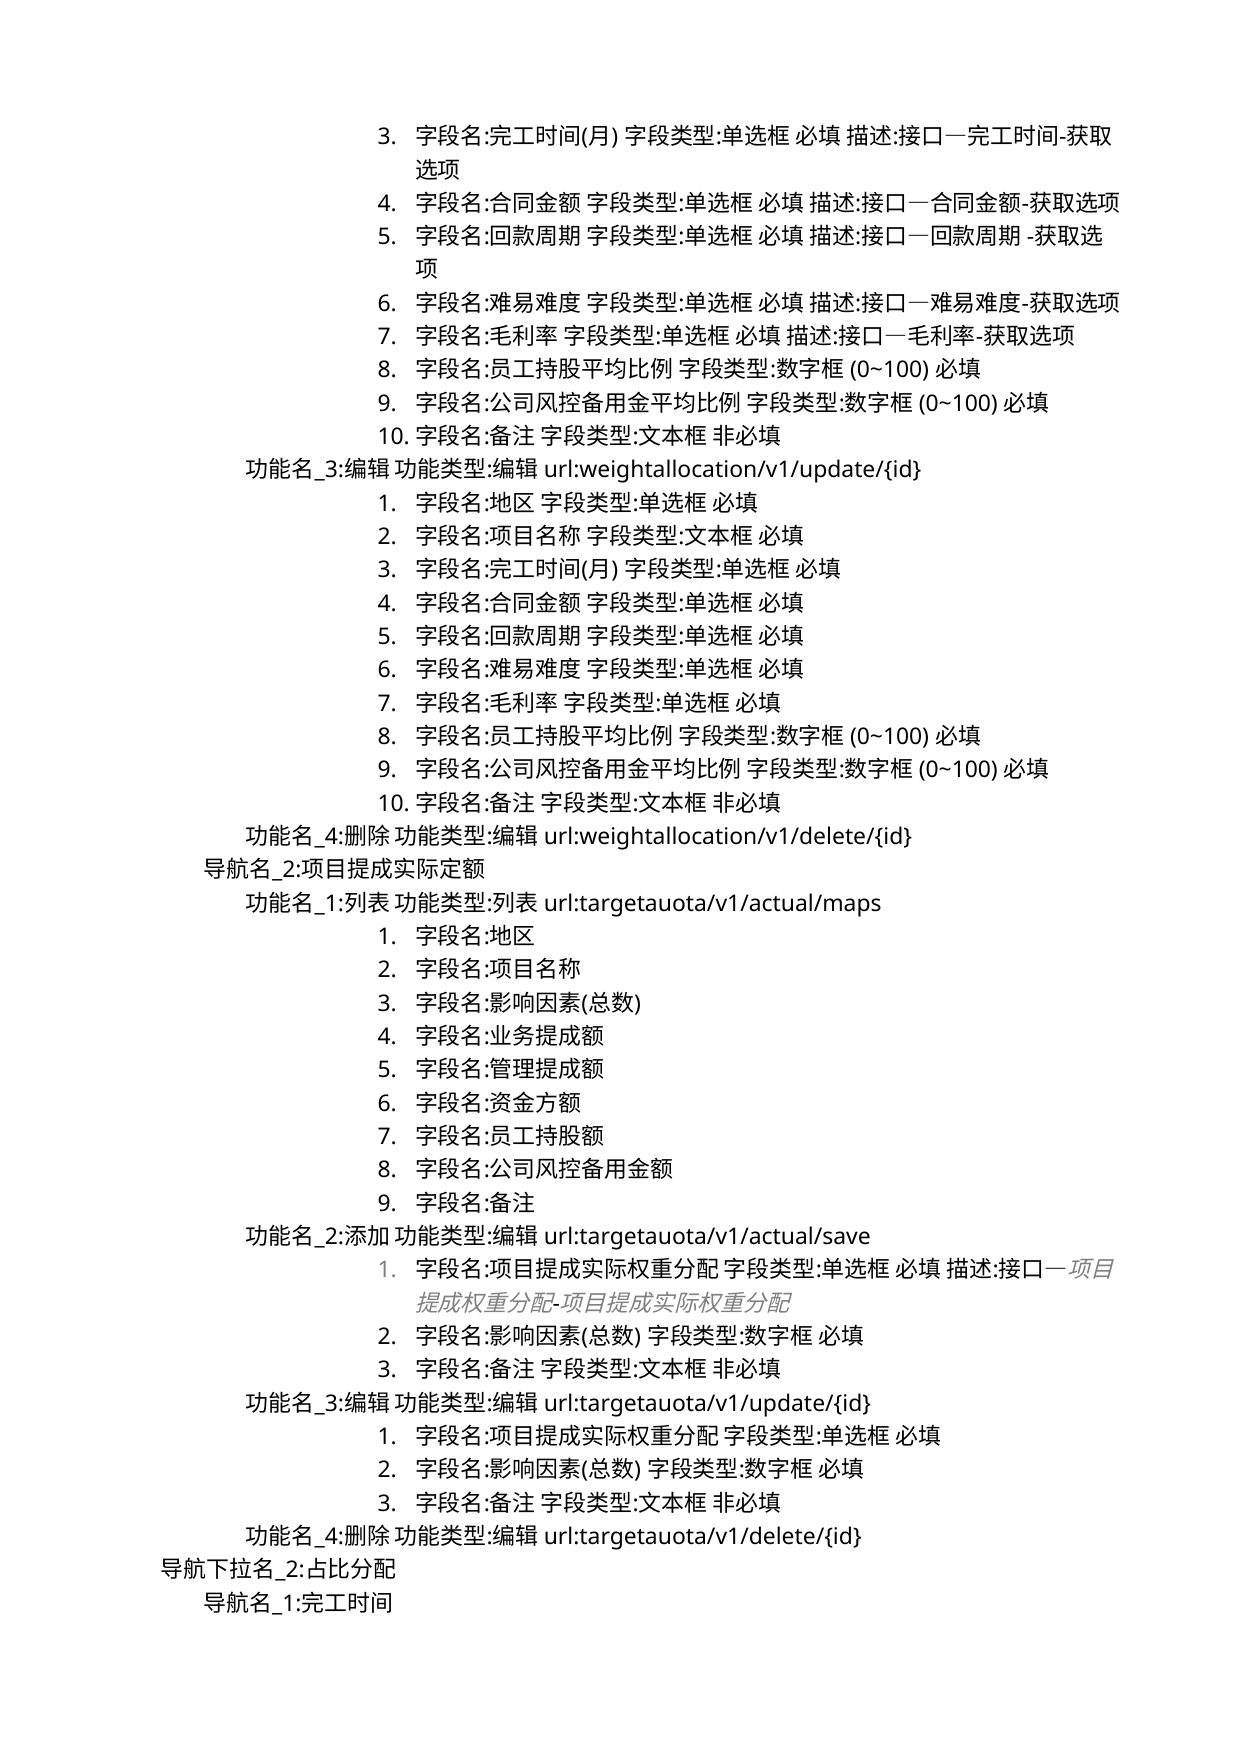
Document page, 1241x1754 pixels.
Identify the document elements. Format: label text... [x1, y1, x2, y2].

list 字段名:项目名称 字段类型:文本框 必填 [377, 518, 1122, 551]
text 导航名_1:完工时间 [118, 1584, 1122, 1618]
list 字段名:影响因素(总数) [377, 984, 1122, 1018]
list 字段名:回款周期 字段类型:单选框 必填 描述:接口—回款周期 -获取选项 [377, 218, 1122, 284]
list 字段名:合同金额 字段类型:单选框 必填 描述:接口—合同金额-获取选项 [377, 185, 1122, 218]
list 字段名:难易难度 字段类型:单选框 必填 [377, 651, 1122, 684]
text 功能名_2:添加 功能类型:编辑 url:targetauota/v1/actual/save [118, 1218, 1122, 1251]
list 字段名:员工持股额 [377, 1118, 1122, 1151]
list 字段名:资金方额 [377, 1084, 1122, 1118]
list 字段名:备注 字段类型:文本框 非必填 [377, 418, 1122, 451]
text 功能名_3:编辑 功能类型:编辑 url:targetauota/v1/update/{id} [118, 1384, 1122, 1418]
list 字段名:管理提成额 [377, 1051, 1122, 1084]
list 字段名:完工时间(月) 字段类型:单选框 必填 [377, 551, 1122, 584]
list 字段名:合同金额 字段类型:单选框 必填 [377, 584, 1122, 618]
text 功能名_4:删除 功能类型:编辑 url:targetauota/v1/delete/{id} [118, 1518, 1122, 1551]
list 字段名:公司风控备用金平均比例 字段类型:数字框 (0~100) 必填 [377, 751, 1122, 784]
list 字段名:备注 [377, 1184, 1122, 1218]
text 导航下拉名_2:占比分配 [118, 1551, 1122, 1584]
text 功能名_1:列表 功能类型:列表 url:targetauota/v1/actual/maps [118, 884, 1122, 918]
list 字段名:回款周期 字段类型:单选框 必填 [377, 618, 1122, 651]
list 字段名:难易难度 字段类型:单选框 必填 描述:接口—难易难度-获取选项 [377, 284, 1122, 318]
list 字段名:备注 字段类型:文本框 非必填 [377, 784, 1122, 818]
list 字段名:项目提成实际权重分配 字段类型:单选框 必填 [377, 1418, 1122, 1451]
text 功能名_3:编辑 功能类型:编辑 url:weightallocation/v1/update/{id} [118, 451, 1122, 484]
list 字段名:公司风控备用金平均比例 字段类型:数字框 (0~100) 必填 [377, 384, 1122, 418]
list 字段名:业务提成额 [377, 1018, 1122, 1051]
text 导航名_2:项目提成实际定额 [118, 851, 1122, 884]
list 字段名:影响因素(总数) 字段类型:数字框 必填 [377, 1318, 1122, 1351]
list 字段名:项目提成实际权重分配 字段类型:单选框 必填 描述:接口—项目提成权重分配-项目提成实际权重分配 [377, 1251, 1122, 1318]
list 字段名:毛利率 字段类型:单选框 必填 描述:接口—毛利率-获取选项 [377, 318, 1122, 351]
list 字段名:完工时间(月) 字段类型:单选框 必填 描述:接口—完工时间-获取选项 [377, 118, 1122, 185]
list 字段名:毛利率 字段类型:单选框 必填 [377, 684, 1122, 718]
text 功能名_4:删除 功能类型:编辑 url:weightallocation/v1/delete/{id} [118, 818, 1122, 851]
list 字段名:员工持股平均比例 字段类型:数字框 (0~100) 必填 [377, 351, 1122, 384]
list 字段名:地区 [377, 918, 1122, 951]
list 字段名:公司风控备用金额 [377, 1151, 1122, 1184]
list 字段名:影响因素(总数) 字段类型:数字框 必填 [377, 1451, 1122, 1484]
list 字段名:项目名称 [377, 951, 1122, 984]
list 字段名:备注 字段类型:文本框 非必填 [377, 1484, 1122, 1518]
list 字段名:地区 字段类型:单选框 必填 [377, 484, 1122, 518]
list 字段名:备注 字段类型:文本框 非必填 [377, 1351, 1122, 1384]
list 字段名:员工持股平均比例 字段类型:数字框 (0~100) 必填 [377, 718, 1122, 751]
